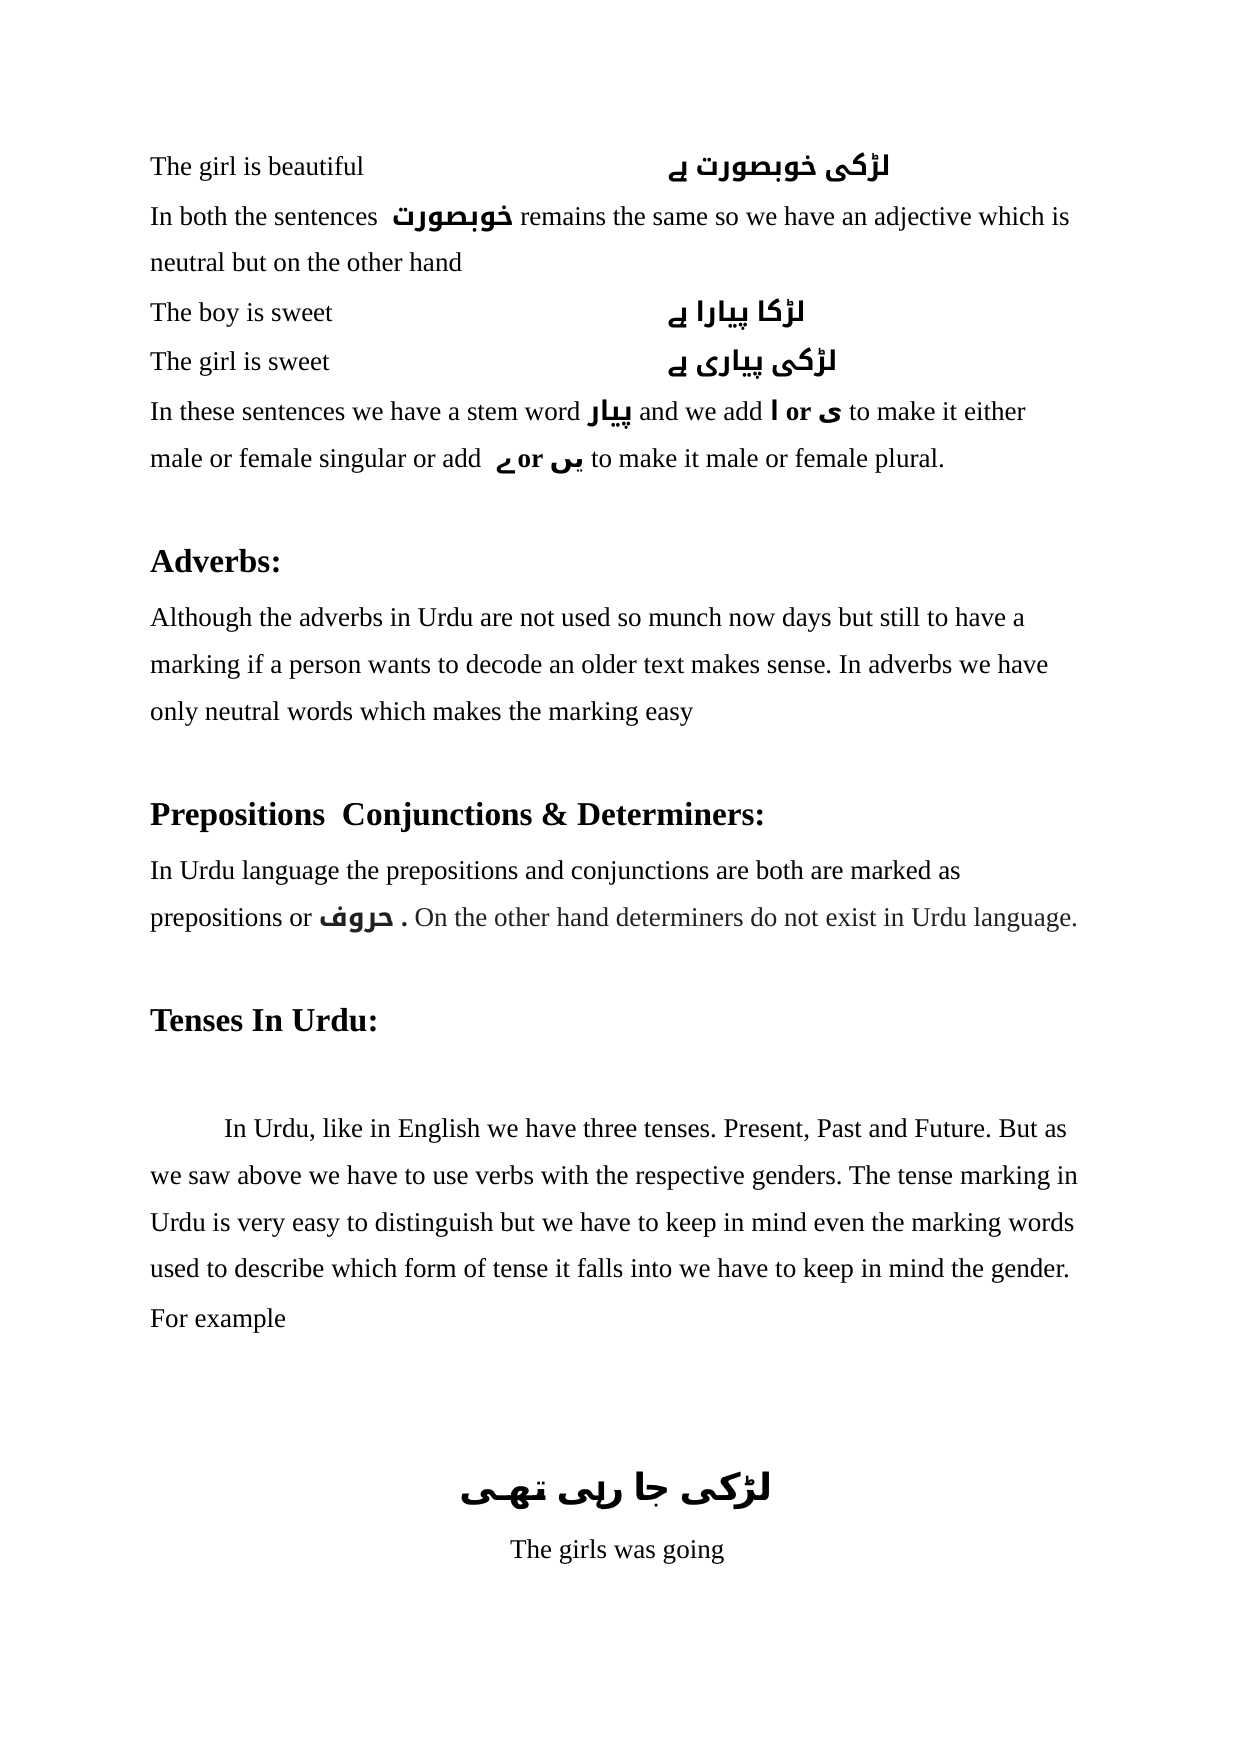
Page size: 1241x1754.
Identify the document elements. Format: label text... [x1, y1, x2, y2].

text The girl is beautiful لڑکی خوبصورت ہے [150, 150, 1084, 181]
text لڑکی جا رہی تهی [150, 1465, 1084, 1508]
text The girl is sweet لڑکی پیاری ہے [150, 345, 1084, 377]
text In these sentences we have a stem word پیار and we add ا or ی to make it either male or female singular or add ے or یں to make it male or female plural. [150, 395, 1084, 473]
text Prepositions Conjunctions & Determiners: [150, 794, 1084, 832]
text In Urdu language the prepositions and conjunctions are both are marked as prepositions or حروف . On the other hand determiners do not exist in Urdu language. [150, 854, 1084, 932]
text In Urdu, like in English we have three tenses. Present, Past and Future. But as we saw above we have to use verbs with the respective genders. The tense marking in Urdu is very easy to distinguish but we have to keep in mind even the marking words used to describe which form of tense it falls into we have to keep in mind the gender. [150, 1110, 1084, 1283]
text Tenses In Urdu: [150, 1000, 1084, 1038]
text Adverbs: [150, 541, 1084, 579]
text The girls was going [150, 1533, 1084, 1564]
text The boy is sweet لڑکا پیارا ہے [150, 296, 1084, 327]
text In both the sentences خوبصورت remains the same so we have an adjective which is neutral but on the other hand [150, 199, 1084, 277]
text Although the adverbs in Urdu are not used so munch now days but still to have a marking if a person wants to decode an older text makes sense. In adverbs we have only neutral words which makes the marking easy [150, 601, 1084, 726]
text For example [150, 1302, 1084, 1333]
